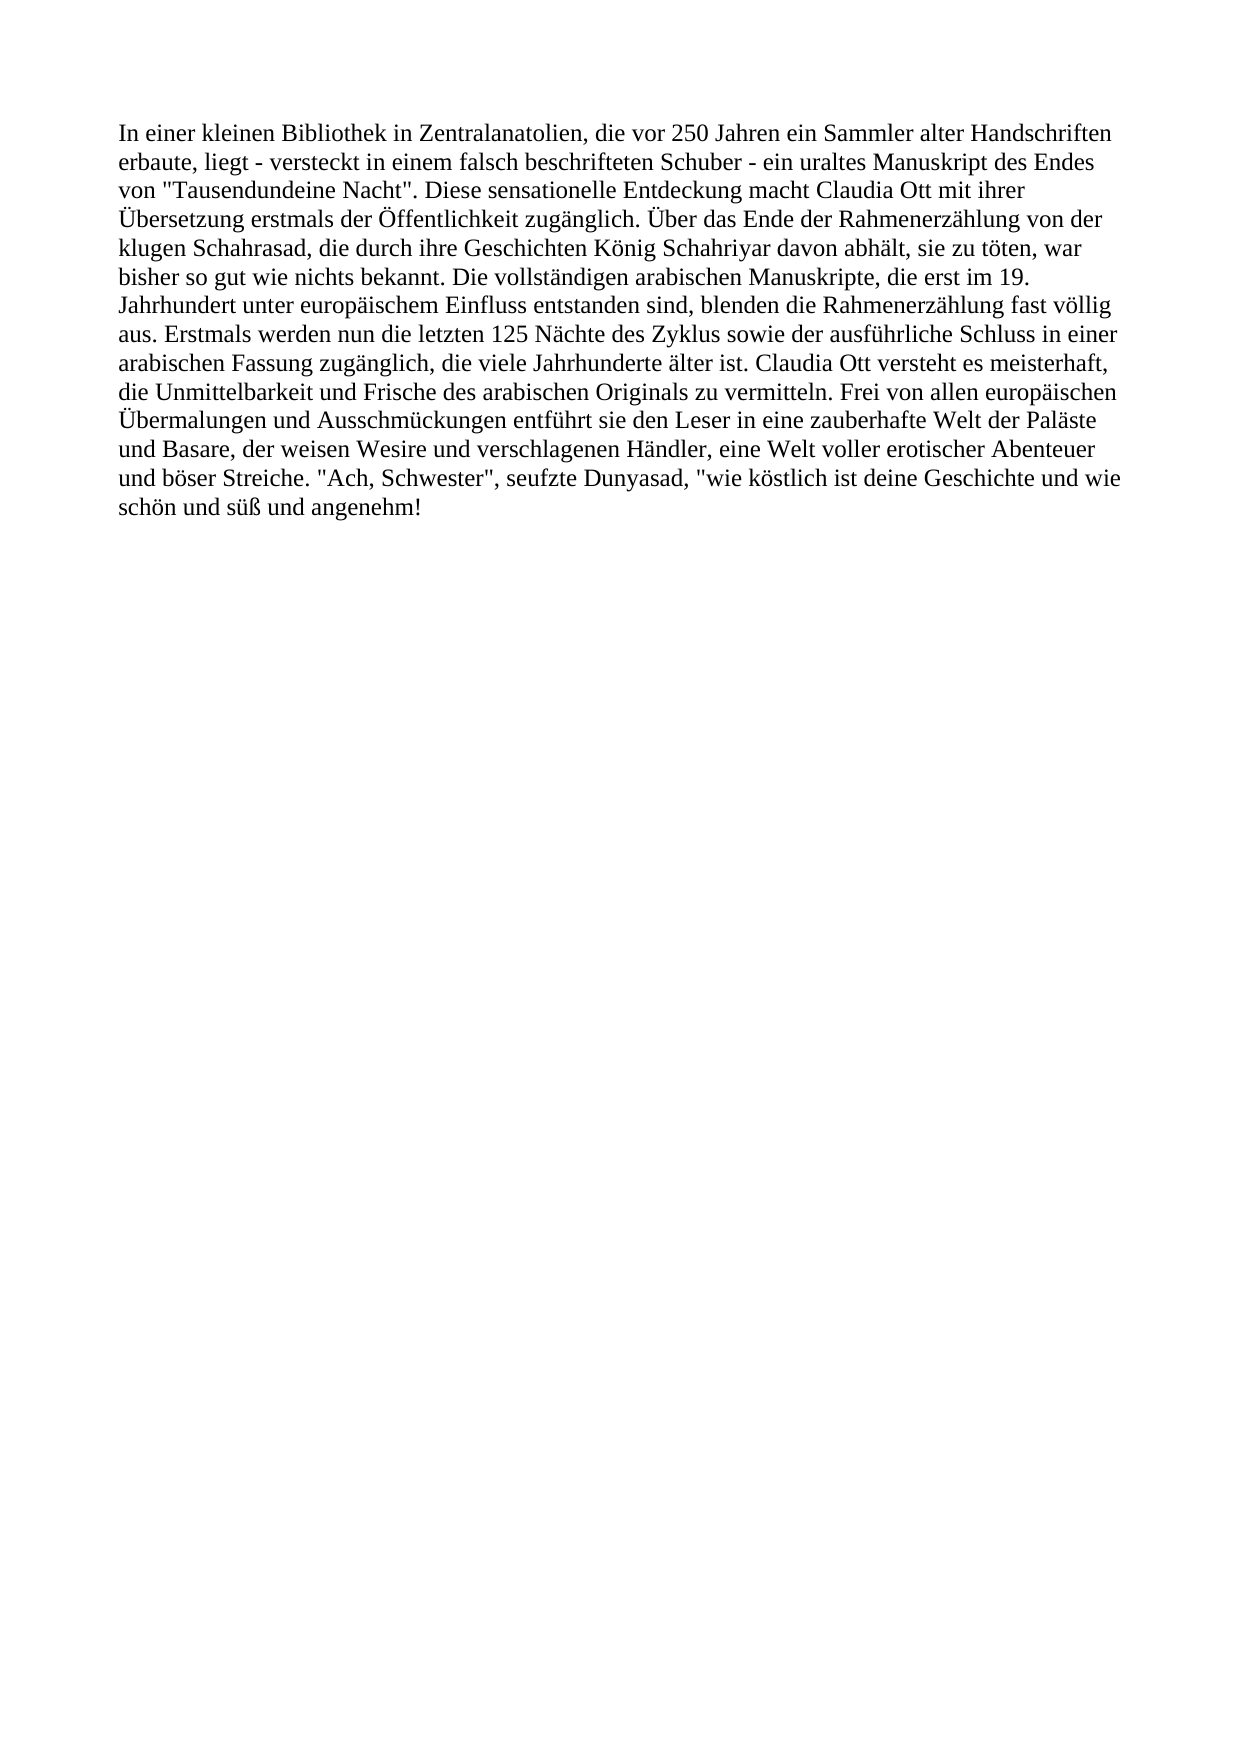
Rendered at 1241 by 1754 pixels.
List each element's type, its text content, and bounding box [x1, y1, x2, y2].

text In einer kleinen Bibliothek in Zentralanatolien, die vor 250 Jahren ein Sammler alter Handschriften erbaute, liegt - versteckt in einem falsch beschrifteten Schuber - ein uraltes Manuskript des Endes von "Tausendundeine Nacht". Diese sensationelle Entdeckung macht Claudia Ott mit ihrer Übersetzung erstmals der Öffentlichkeit zugänglich. Über das Ende der Rahmenerzählung von der klugen Schahrasad, die durch ihre Geschichten König Schahriyar davon abhält, sie zu töten, war bisher so gut wie nichts bekannt. Die vollständigen arabischen Manuskripte, die erst im 19. Jahrhundert unter europäischem Einfluss entstanden sind, blenden die Rahmenerzählung fast völlig aus. Erstmals werden nun die letzten 125 Nächte des Zyklus sowie der ausführliche Schluss in einer arabischen Fassung zugänglich, die viele Jahrhunderte älter ist. Claudia Ott versteht es meisterhaft, die Unmittelbarkeit und Frische des arabischen Originals zu vermitteln. Frei von allen europäischen Übermalungen und Ausschmückungen entführt sie den Leser in eine zauberhafte Welt der Paläste und Basare, der weisen Wesire und verschlagenen Händler, eine Welt voller erotischer Abenteuer und böser Streiche. "Ach, Schwester", seufzte Dunyasad, "wie köstlich ist deine Geschichte und wie schön und süß und angenehm! [118, 118, 1122, 521]
